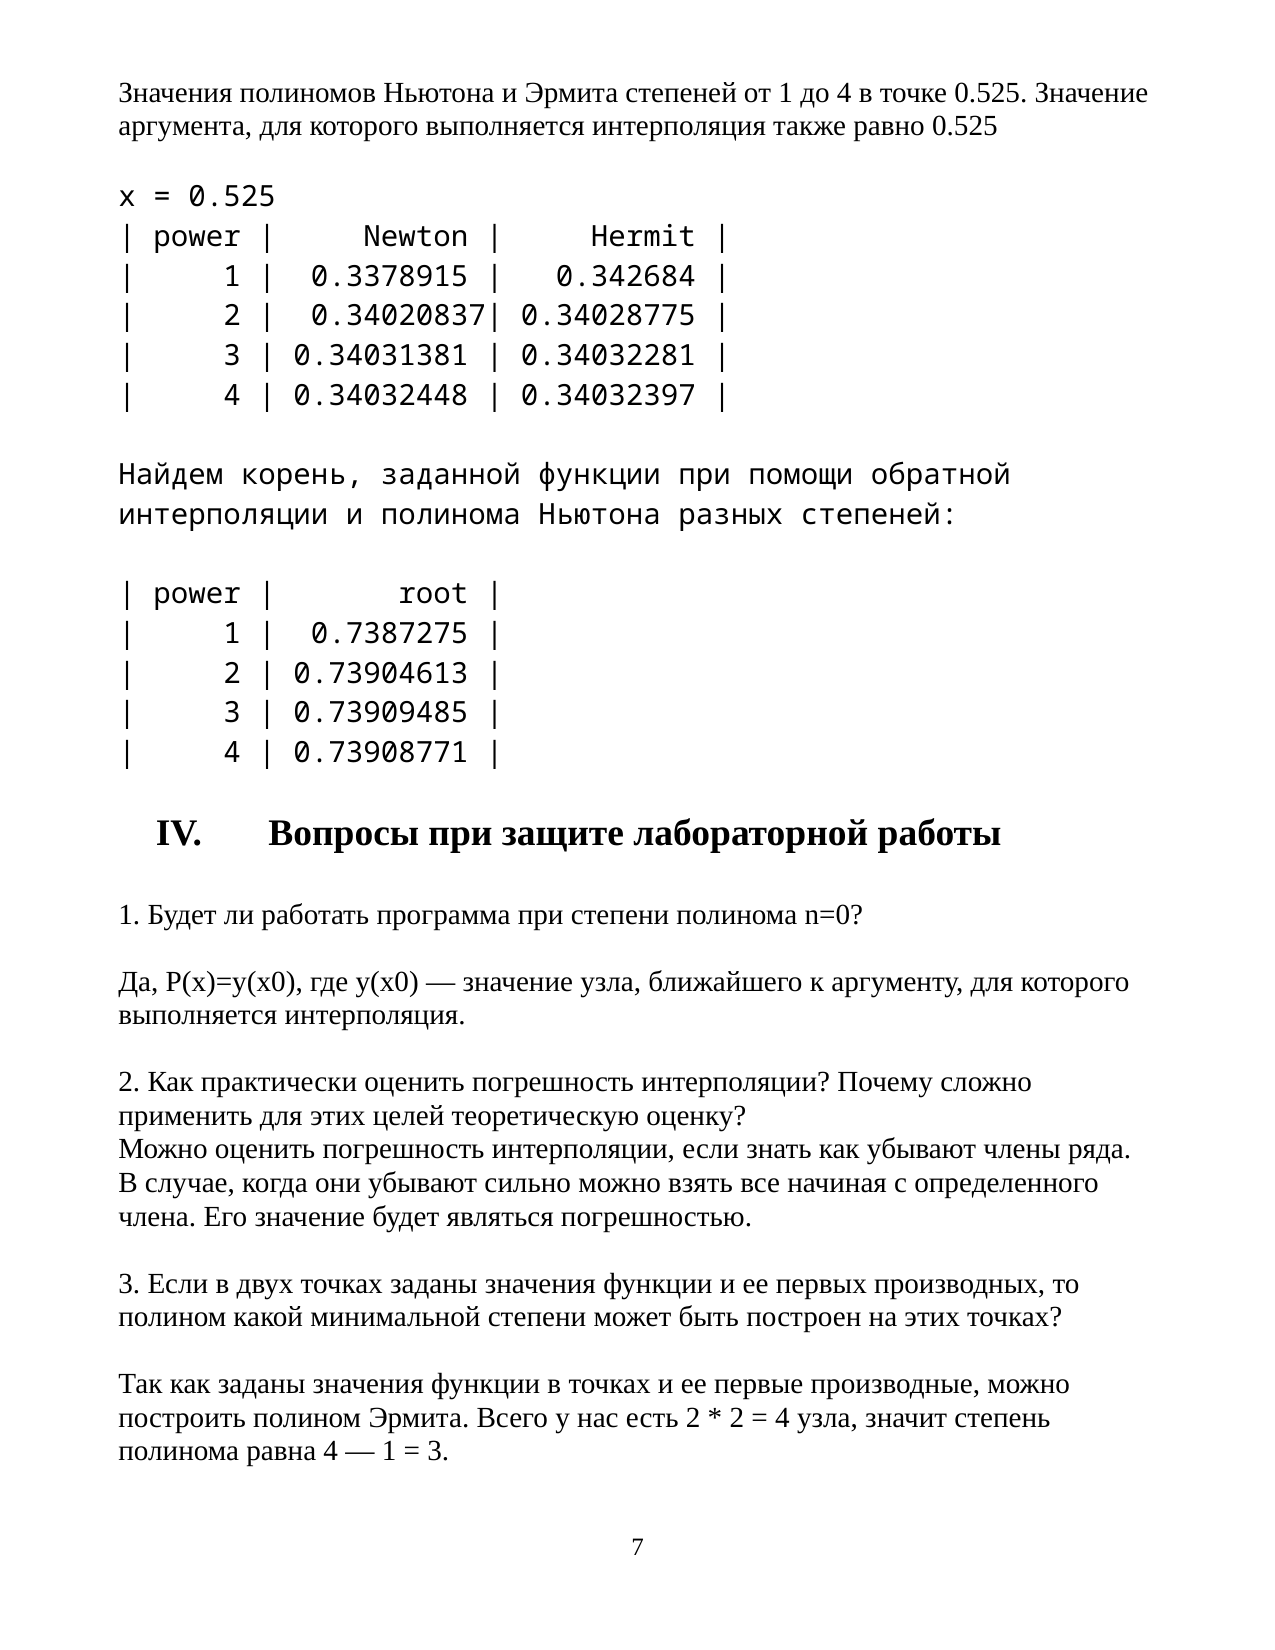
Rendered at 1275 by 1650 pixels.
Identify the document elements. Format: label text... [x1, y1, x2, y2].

text | 1 | 0.7387275 | [118, 612, 1157, 652]
text 1. Будет ли работать программа при степени полинома n=0? [118, 897, 1157, 930]
text | power | Newton | Hermit | [118, 215, 1157, 255]
text Найдем корень, заданной функции при помощи обратной интерполяции и полинома Ньютона разных степеней: [118, 453, 1157, 533]
text | 1 | 0.3378915 | 0.342684 | [118, 255, 1157, 295]
text Значения полиномов Ньютона и Эрмита степеней от 1 до 4 в точке 0.525. Значение аргумента, для которого выполняется интерполяция также равно 0.525 [118, 75, 1157, 142]
text Да, P(x)=y(x0), где y(x0) — значение узла, ближайшего к аргументу, для которого выполняется интерполяция. [118, 964, 1157, 1031]
text | power | root | [118, 572, 1157, 612]
text | 4 | 0.73908771 | [118, 731, 1157, 771]
text | 2 | 0.73904613 | [118, 652, 1157, 692]
text 3. Если в двух точках заданы значения функции и ее первых производных, то полином какой минимальной степени может быть построен на этих точках? [118, 1266, 1157, 1333]
text | 3 | 0.73909485 | [118, 692, 1157, 731]
text Можно оценить погрешность интерполяции, если знать как убывают члены ряда. В случае, когда они убывают сильно можно взять все начиная с определенного члена. Его значение будет являться погрешностью. [118, 1132, 1157, 1232]
text | 3 | 0.34031381 | 0.34032281 | [118, 334, 1157, 374]
list Вопросы при защите лабораторной работы [156, 811, 1157, 854]
text Так как заданы значения функции в точках и ее первые производные, можно построить полином Эрмита. Всего у нас есть 2 * 2 = 4 узла, значит степень полинома равна 4 — 1 = 3. [118, 1366, 1157, 1467]
text | 2 | 0.34020837| 0.34028775 | [118, 295, 1157, 334]
text x = 0.525 [118, 176, 1157, 215]
text | 4 | 0.34032448 | 0.34032397 | [118, 374, 1157, 414]
text 2. Как практически оценить погрешность интерполяции? Почему сложно применить для этих целей теоретическую оценку? [118, 1064, 1157, 1132]
